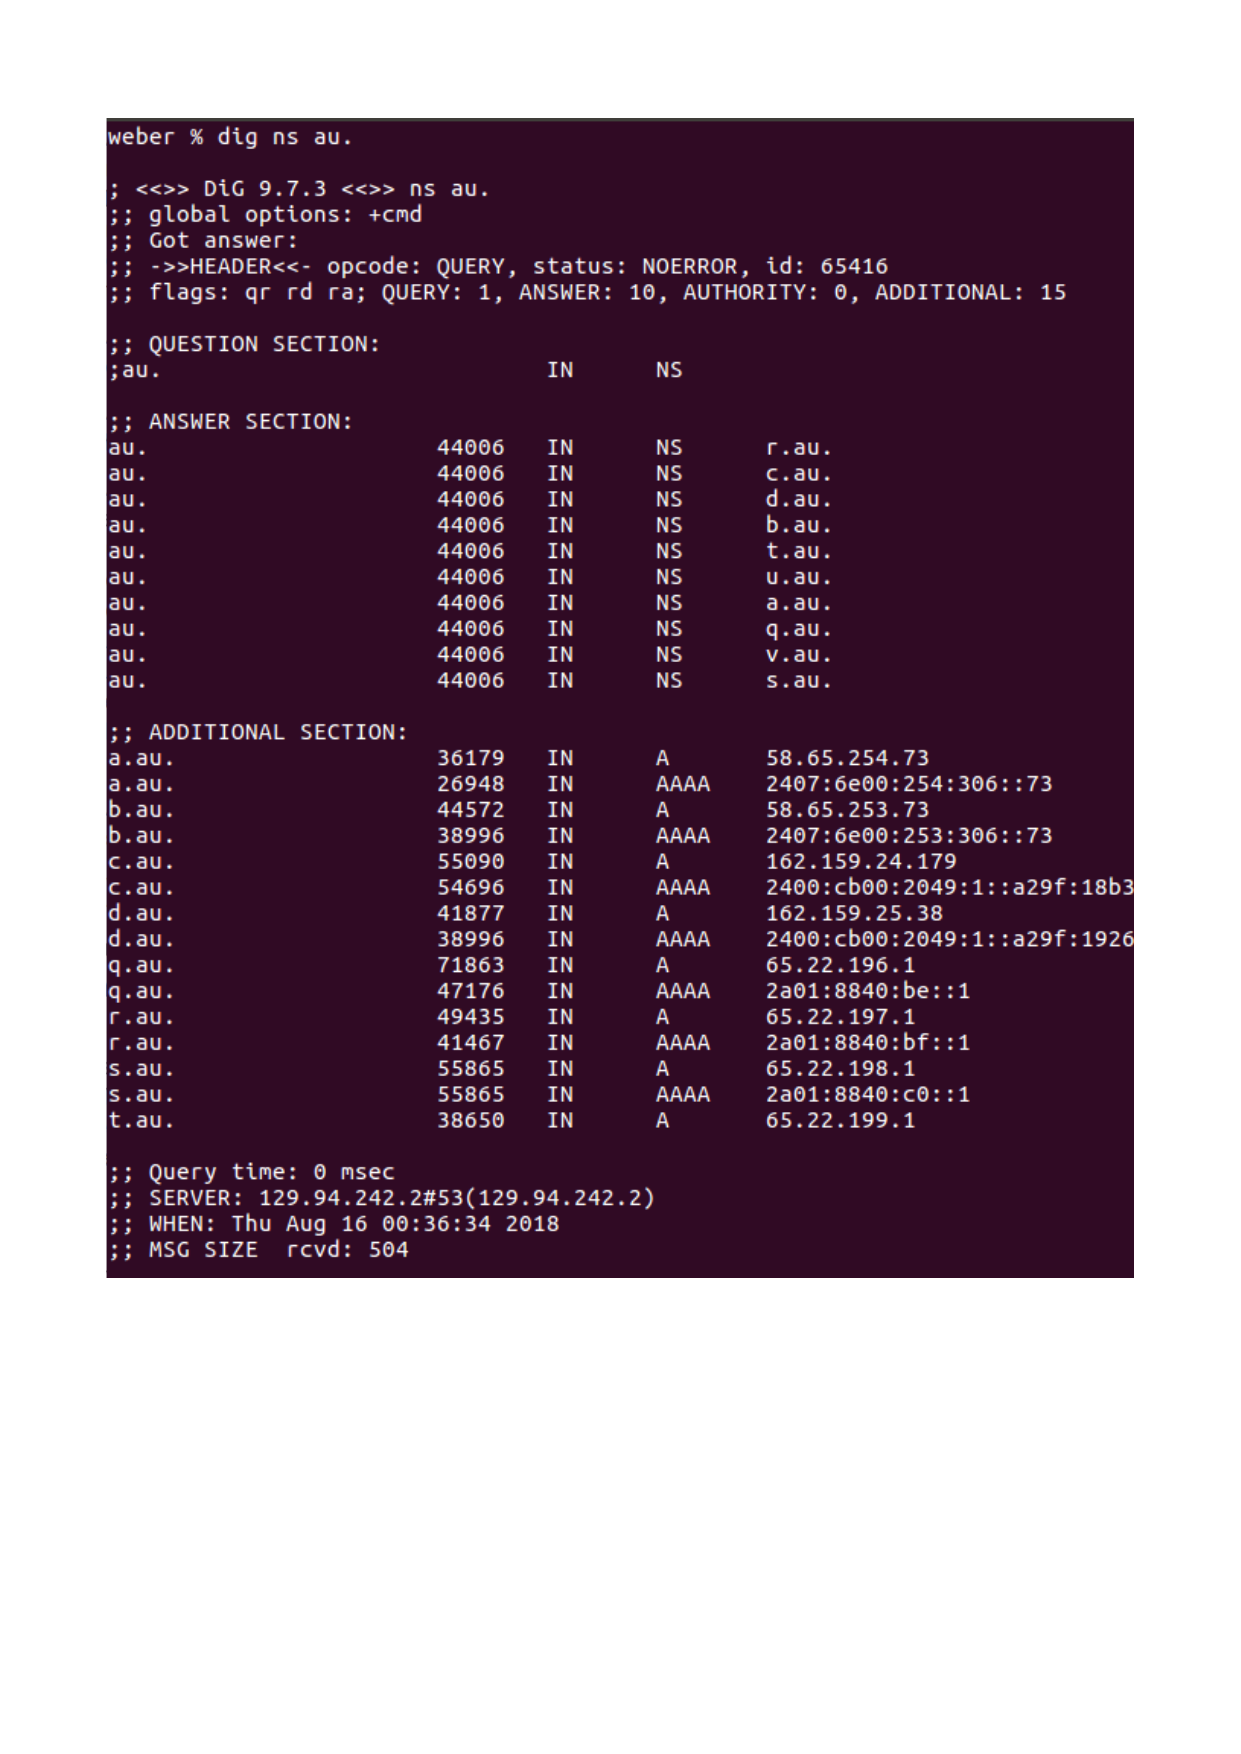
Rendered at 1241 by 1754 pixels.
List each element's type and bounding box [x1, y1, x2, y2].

picture [106, 118, 530, 1278]
